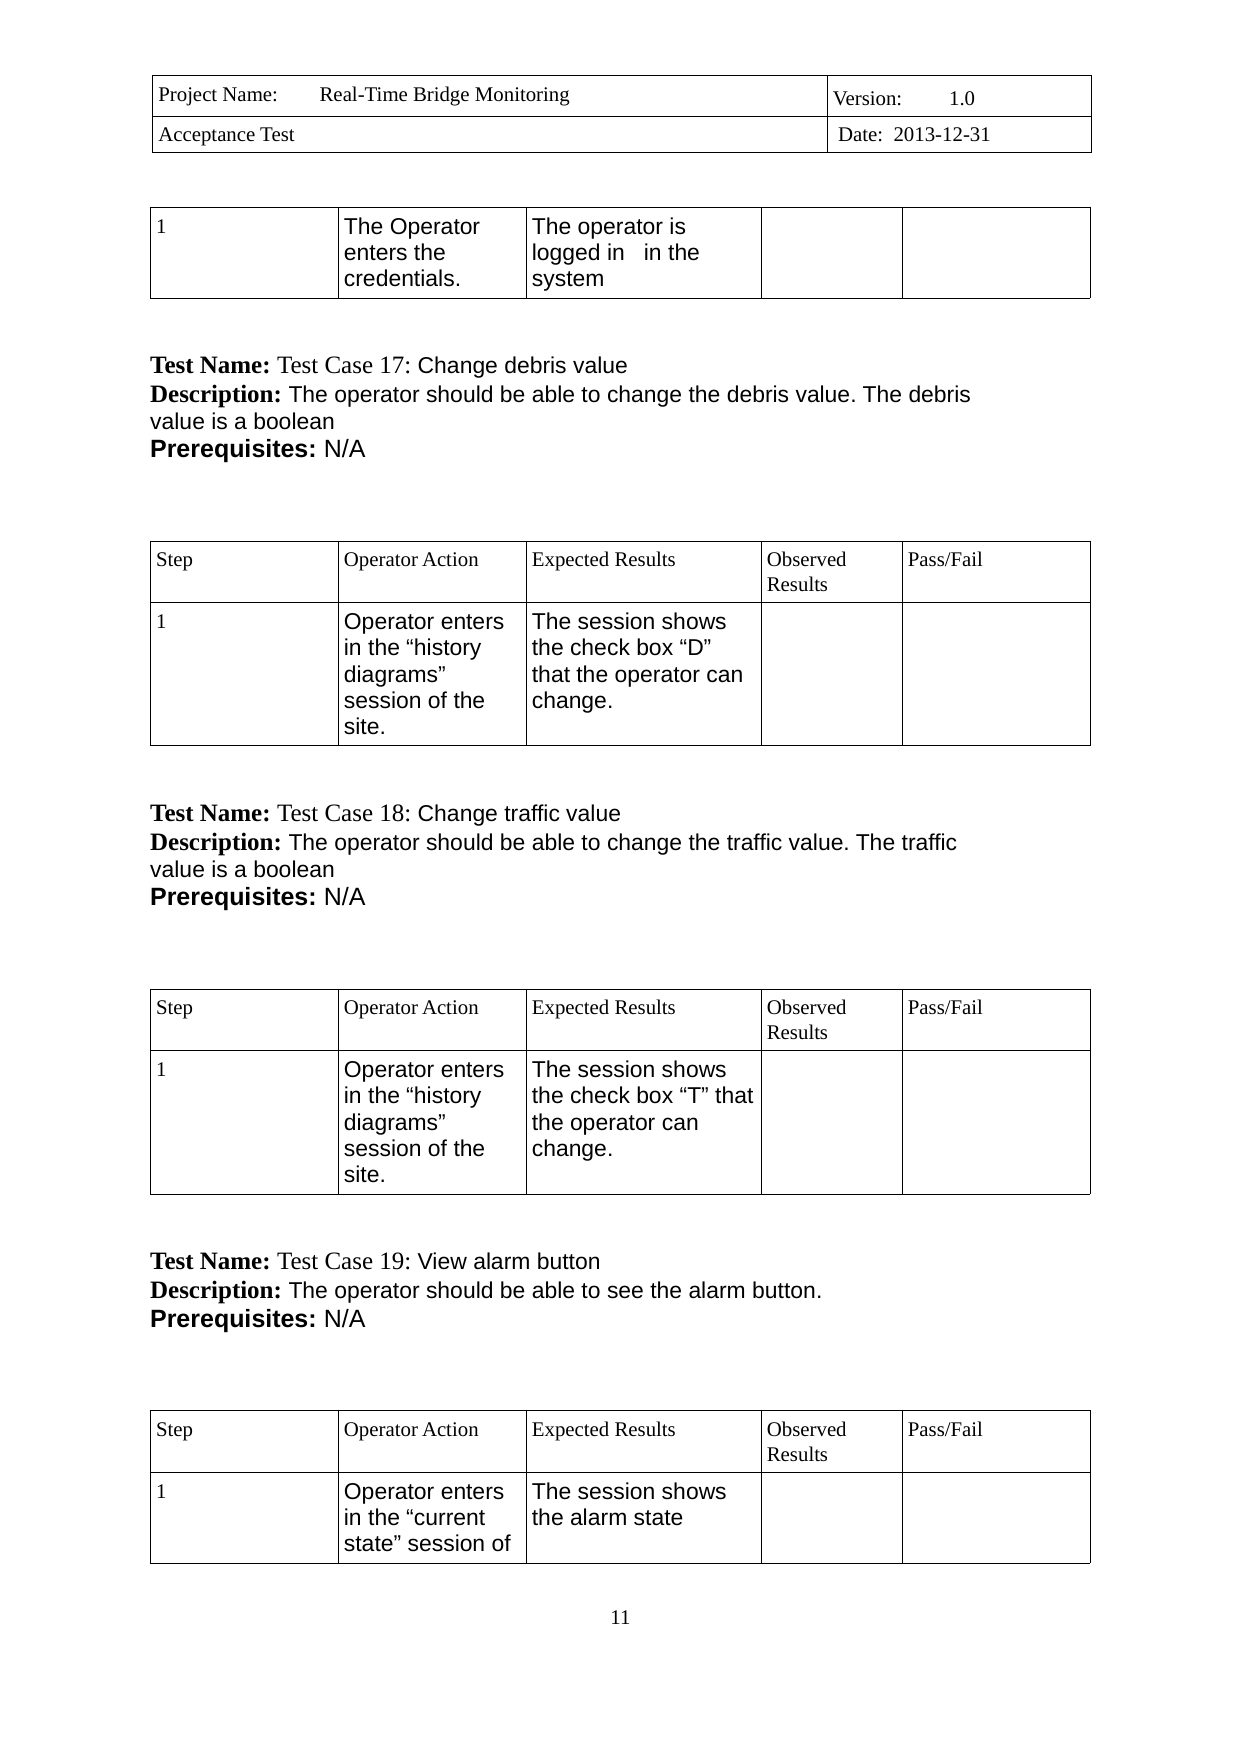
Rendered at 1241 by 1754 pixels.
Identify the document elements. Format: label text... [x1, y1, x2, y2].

text Prerequisites: N/A [150, 434, 1090, 463]
table_cell [762, 1051, 902, 1193]
table_header Step [151, 1411, 338, 1472]
text Description: The operator should be able to see the alarm button. [150, 1275, 1090, 1304]
text Test Name: Test Case 19: View alarm button [150, 1246, 1090, 1275]
text Test Name: Test Case 18: Change traffic value [150, 798, 1090, 827]
table_cell The session shows the alarm state [527, 1473, 761, 1562]
table_header Expected Results [527, 990, 761, 1050]
table_header Step [151, 990, 338, 1050]
table_cell [903, 603, 1090, 745]
table_header Expected Results [527, 542, 761, 602]
table_cell [762, 603, 902, 745]
table_header Operator Action [339, 990, 526, 1050]
text Description: The operator should be able to change the traffic value. The traffic [150, 827, 1090, 856]
text Description: The operator should be able to change the debris value. The debris [150, 379, 1090, 408]
table_header Pass/Fail [903, 1411, 1090, 1472]
table_cell 1 [151, 603, 338, 745]
table_header Observed Results [762, 542, 902, 602]
table_header Expected Results [527, 1411, 761, 1472]
text Prerequisites: N/A [150, 882, 1090, 911]
table_cell [762, 208, 902, 297]
table_header Operator Action [339, 1411, 526, 1472]
table_cell The session shows the check box “T” that the operator can change. [527, 1051, 761, 1193]
table_cell 1 [151, 208, 338, 297]
text value is a boolean [150, 856, 1090, 882]
text Prerequisites: N/A [150, 1304, 1090, 1332]
table_header Observed Results [762, 990, 902, 1050]
table_cell [762, 1473, 902, 1562]
table_header Operator Action [339, 542, 526, 602]
table_cell [903, 208, 1090, 297]
text Test Name: Test Case 17: Change debris value [150, 350, 1090, 379]
table_cell The session shows the check box “D” that the operator can change. [527, 603, 761, 745]
table_cell 1 [151, 1473, 338, 1562]
text value is a boolean [150, 408, 1090, 434]
table_cell [903, 1051, 1090, 1193]
table_header Step [151, 542, 338, 602]
table_cell 1 [151, 1051, 338, 1193]
table_header Pass/Fail [903, 542, 1090, 602]
table_cell Operator enters in the “current state” session of [339, 1473, 526, 1562]
table_cell The Operator enters the credentials. [339, 208, 526, 297]
table_cell [903, 1473, 1090, 1562]
table_cell The operator is logged in in the system [527, 208, 761, 297]
table_header Pass/Fail [903, 990, 1090, 1050]
table_header Observed Results [762, 1411, 902, 1472]
table_cell Operator enters in the “history diagrams” session of the site. [339, 1051, 526, 1193]
table_cell Operator enters in the “history diagrams” session of the site. [339, 603, 526, 745]
